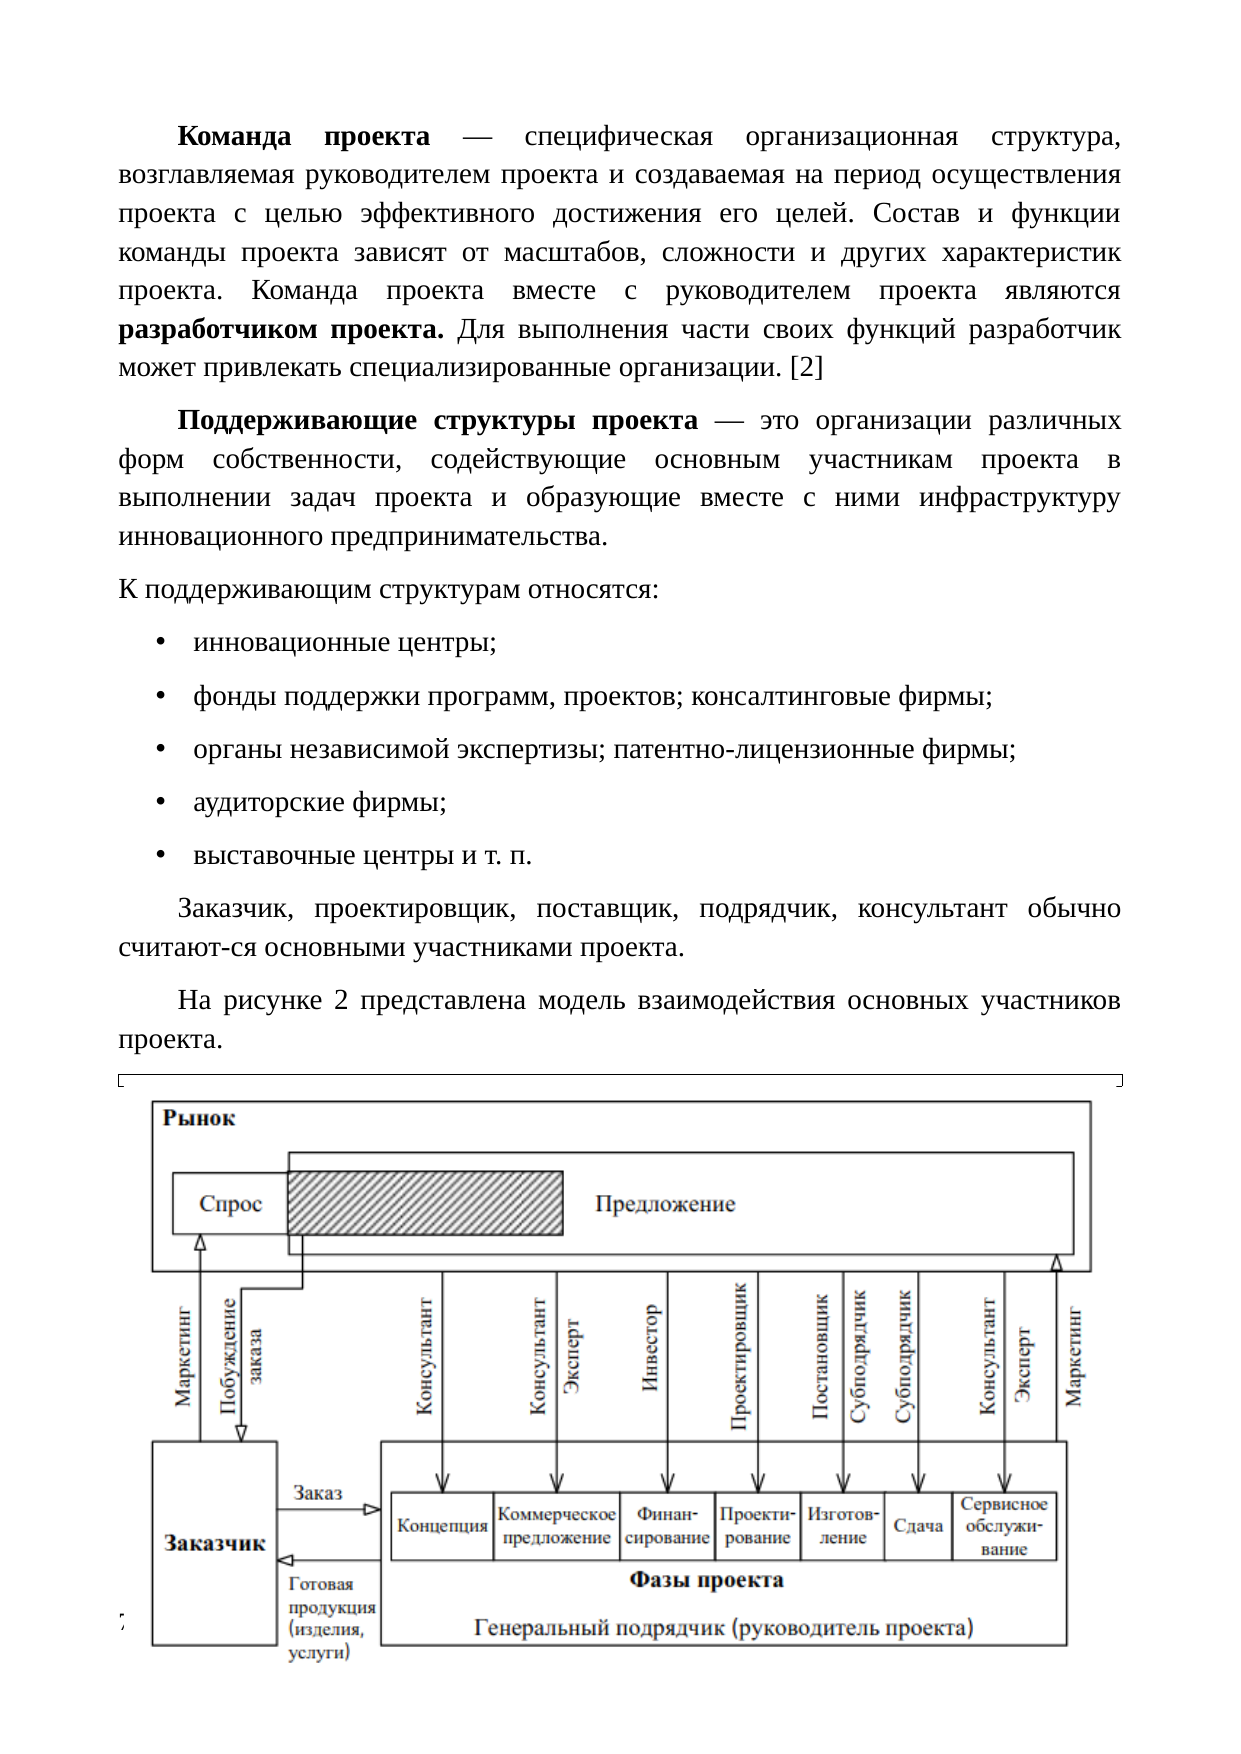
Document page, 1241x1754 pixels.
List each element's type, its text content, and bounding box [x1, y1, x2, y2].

list инновационные центры; [156, 624, 1122, 658]
list фонды поддержки программ, проектов; консалтинговые фирмы; [156, 678, 1122, 711]
picture [123, 1079, 1117, 1679]
text К поддерживающим структурам относятся: [118, 571, 1122, 605]
text Заказчик, проектировщик, поставщик, подрядчик, консультант обычно считают-ся основными участниками проекта. [118, 891, 1122, 963]
list органы независимой экспертизы; патентно-лицензионные фирмы; [156, 731, 1122, 764]
list аудиторские фирмы; [156, 784, 1122, 818]
text На рисунке 2 представлена модель взаимодействия основных участников проекта. [118, 982, 1122, 1054]
table_header [119, 1075, 1122, 1086]
list выставочные центры и т. п. [156, 837, 1122, 871]
text Команда проекта — специфическая организационная структура, возглавляемая руководителем проекта и создаваемая на период осуществления проекта с целью эффективного достижения его целей. Состав и функции команды проекта зависят от масштабов, сложности и других характеристик проекта. Команда проекта вместе с руководителем проекта являются разработчиком проекта. Для выполнения части своих функций разработчик может привлекать специализированные организации. [2] [118, 118, 1122, 383]
text Поддерживающие структуры проекта — это организации различных форм собственности, содействующие основным участникам проекта в выполнении задач проекта и образующие вместе с ними инфраструктуру инновационного предпринимательства. [118, 402, 1122, 552]
